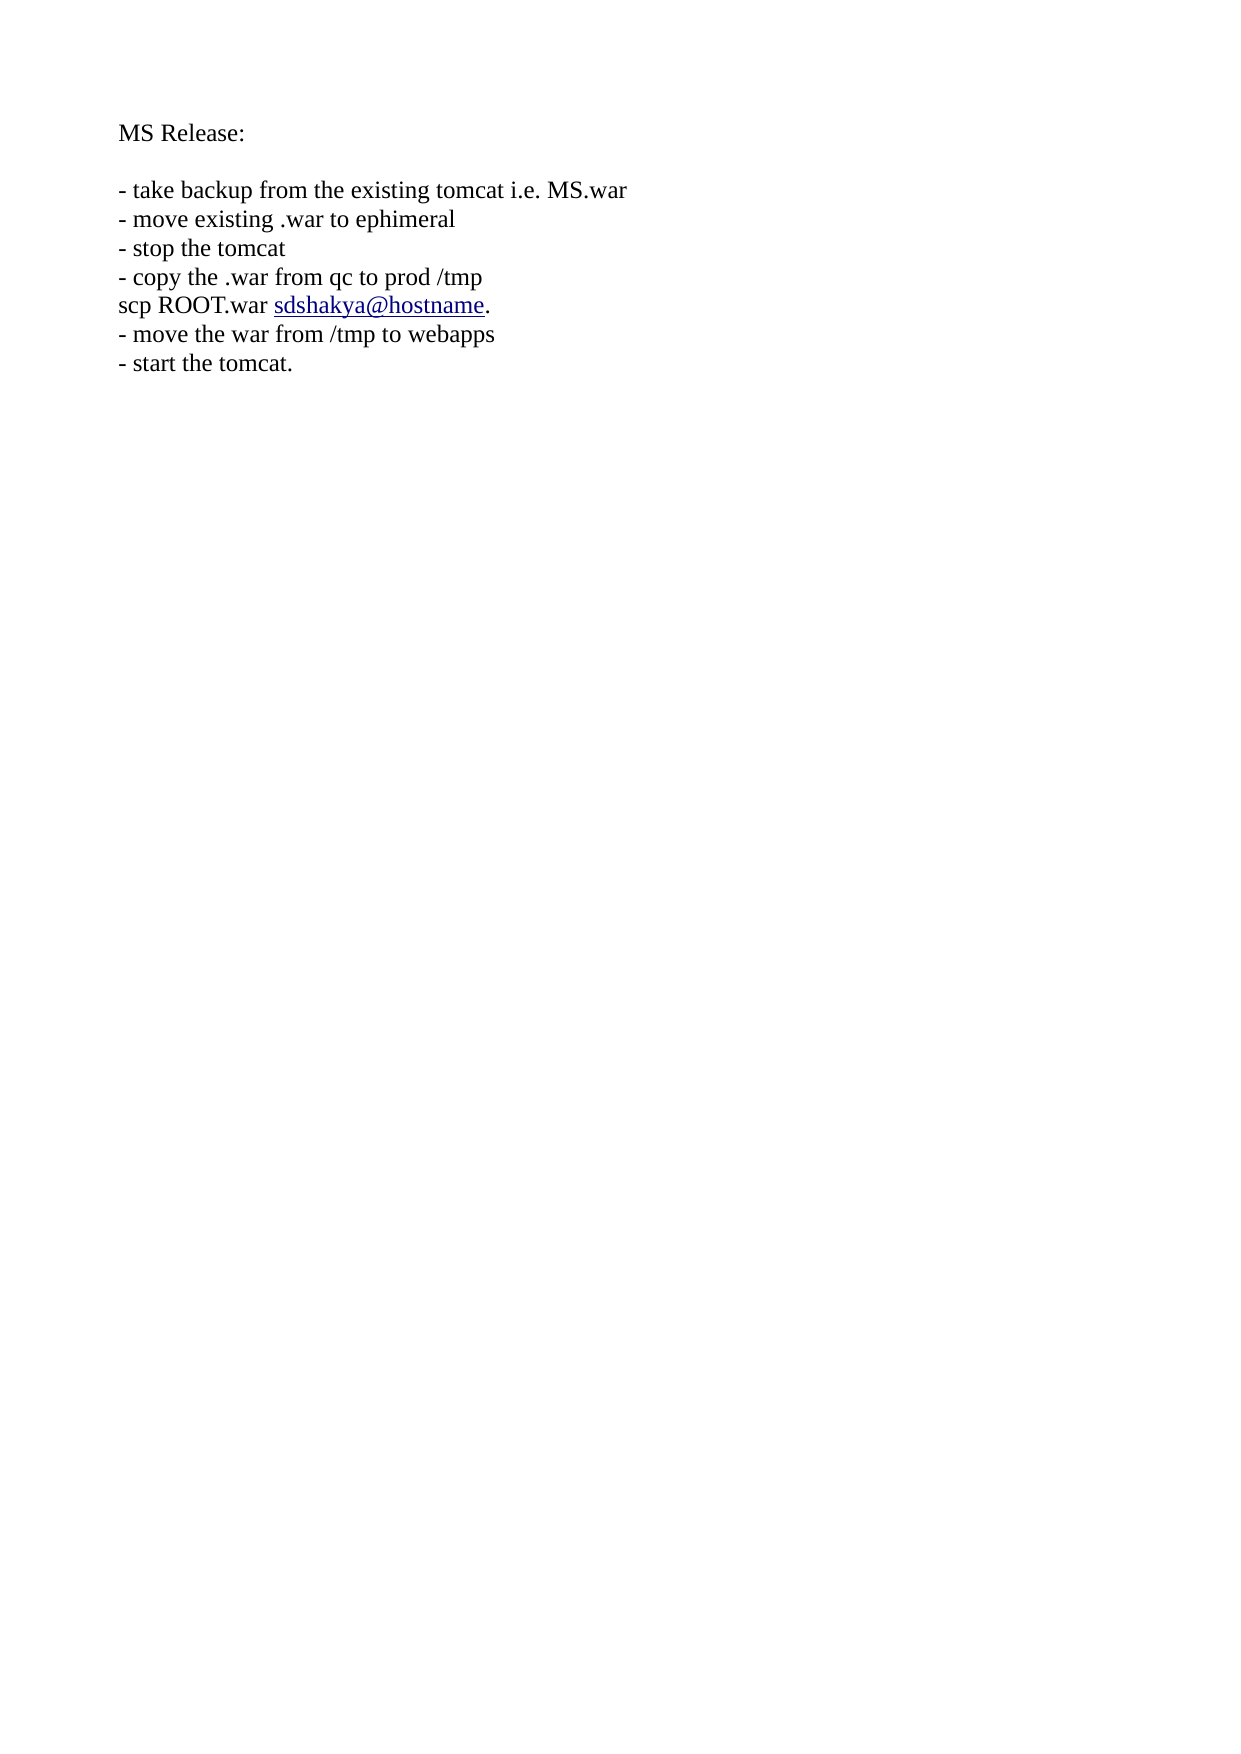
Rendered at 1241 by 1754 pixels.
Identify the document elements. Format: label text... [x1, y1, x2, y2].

text MS Release: [118, 118, 1122, 147]
text - move the war from /tmp to webapps [118, 319, 1122, 348]
text scp ROOT.war sdshakya@hostname. [118, 291, 1122, 319]
text - take backup from the existing tomcat i.e. MS.war [118, 176, 1122, 204]
text - stop the tomcat [118, 233, 1122, 262]
text - copy the .war from qc to prod /tmp [118, 262, 1122, 291]
text - move existing .war to ephimeral [118, 204, 1122, 233]
text - start the tomcat. [118, 348, 1122, 377]
